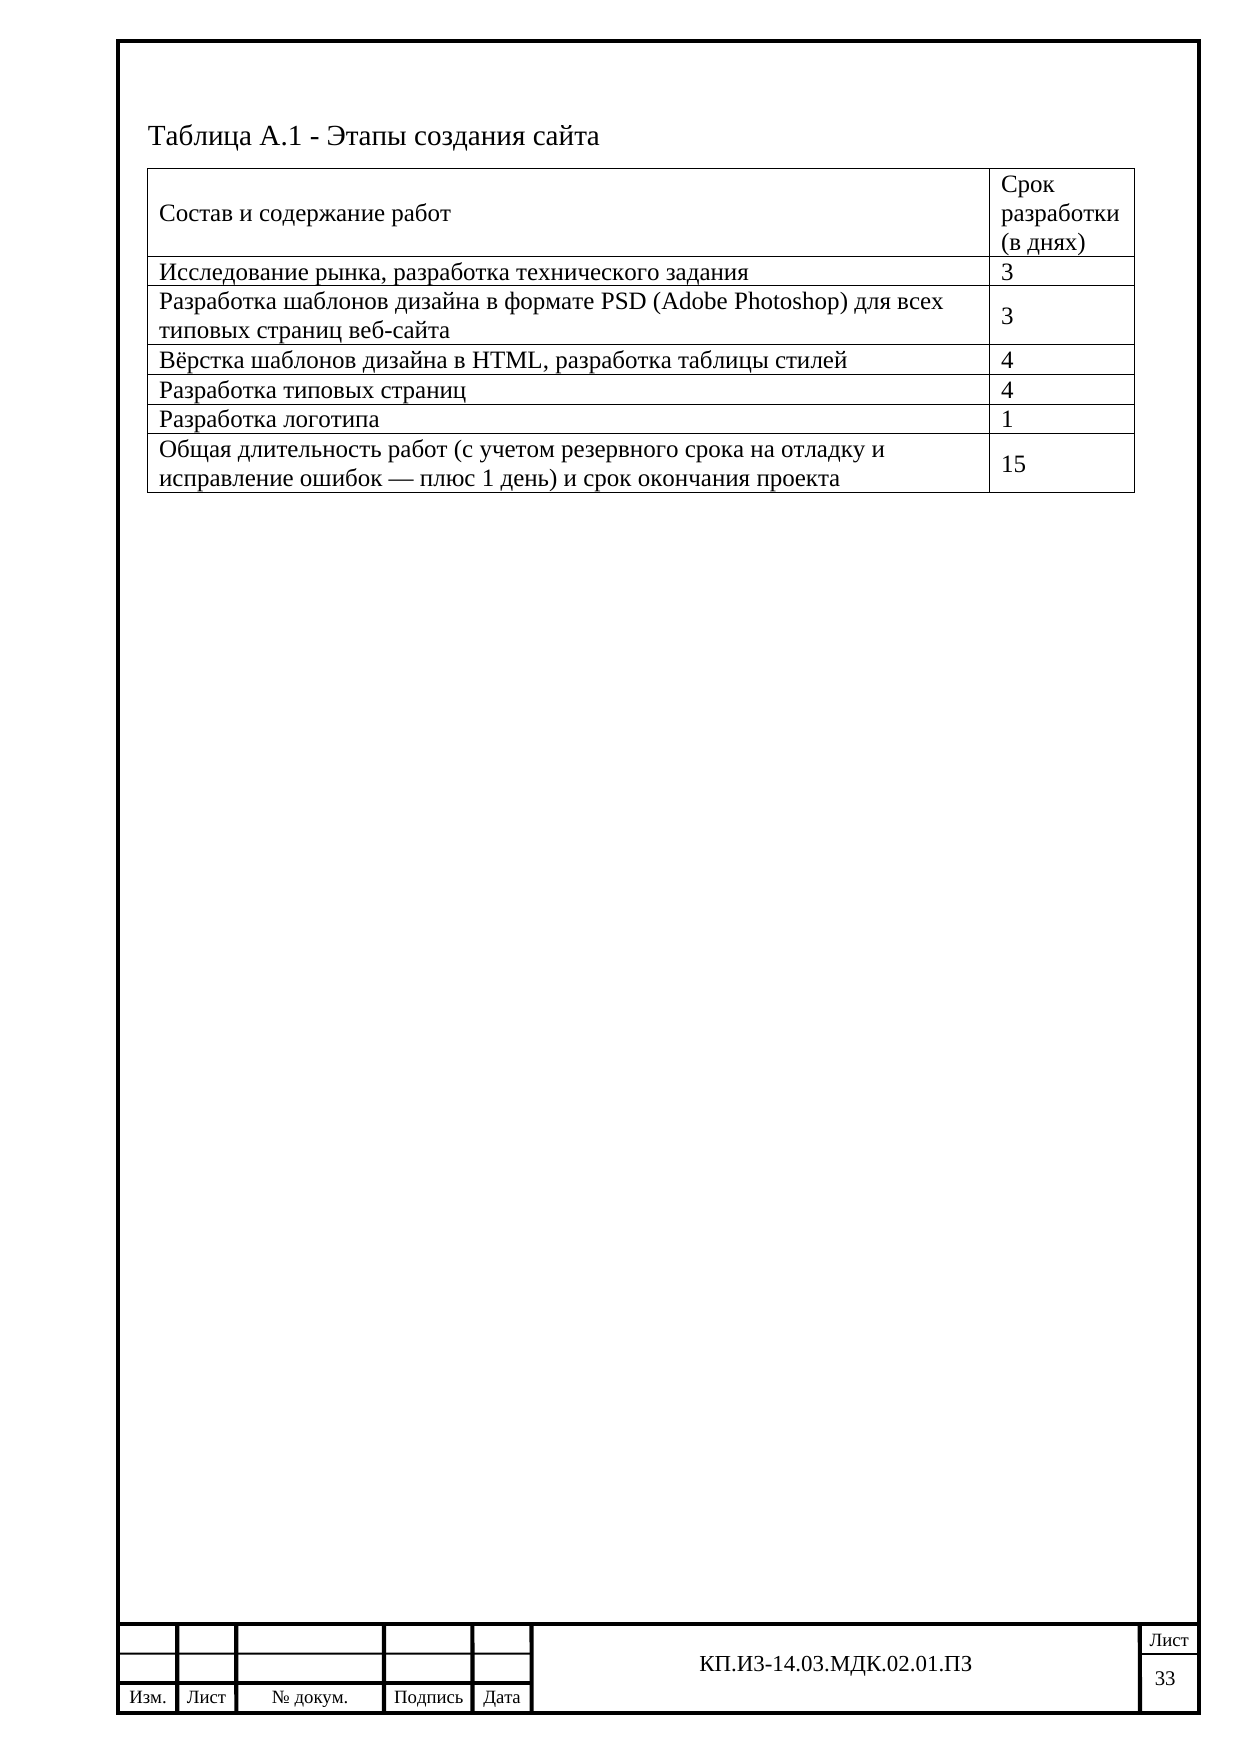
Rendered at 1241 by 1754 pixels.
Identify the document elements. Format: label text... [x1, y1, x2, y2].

text Таблица А.1 - Этапы создания сайта [148, 118, 1175, 152]
table_cell 15 [990, 434, 1134, 492]
table_cell 4 [990, 345, 1134, 374]
table_cell 3 [990, 286, 1134, 344]
table_header Срок разработки (в днях) [990, 169, 1134, 256]
table_cell 4 [990, 375, 1134, 403]
table_cell 3 [990, 257, 1134, 285]
table_cell Исследование рынка, разработка технического задания [148, 257, 989, 285]
table_cell Разработка типовых страниц [148, 375, 989, 403]
table_cell Разработка шаблонов дизайна в формате PSD (Adobe Photoshop) для всех типовых страниц веб-сайта [148, 286, 989, 344]
table_cell Общая длительность работ (с учетом резервного срока на отладку и исправление ошибок — плюс 1 день) и срок окончания проекта [148, 434, 989, 492]
table_cell 1 [990, 405, 1134, 433]
table_cell Вёрстка шаблонов дизайна в HTML, разработка таблицы стилей [148, 345, 989, 374]
table_header Состав и содержание работ [148, 169, 989, 256]
table_cell Разработка логотипа [148, 405, 989, 433]
